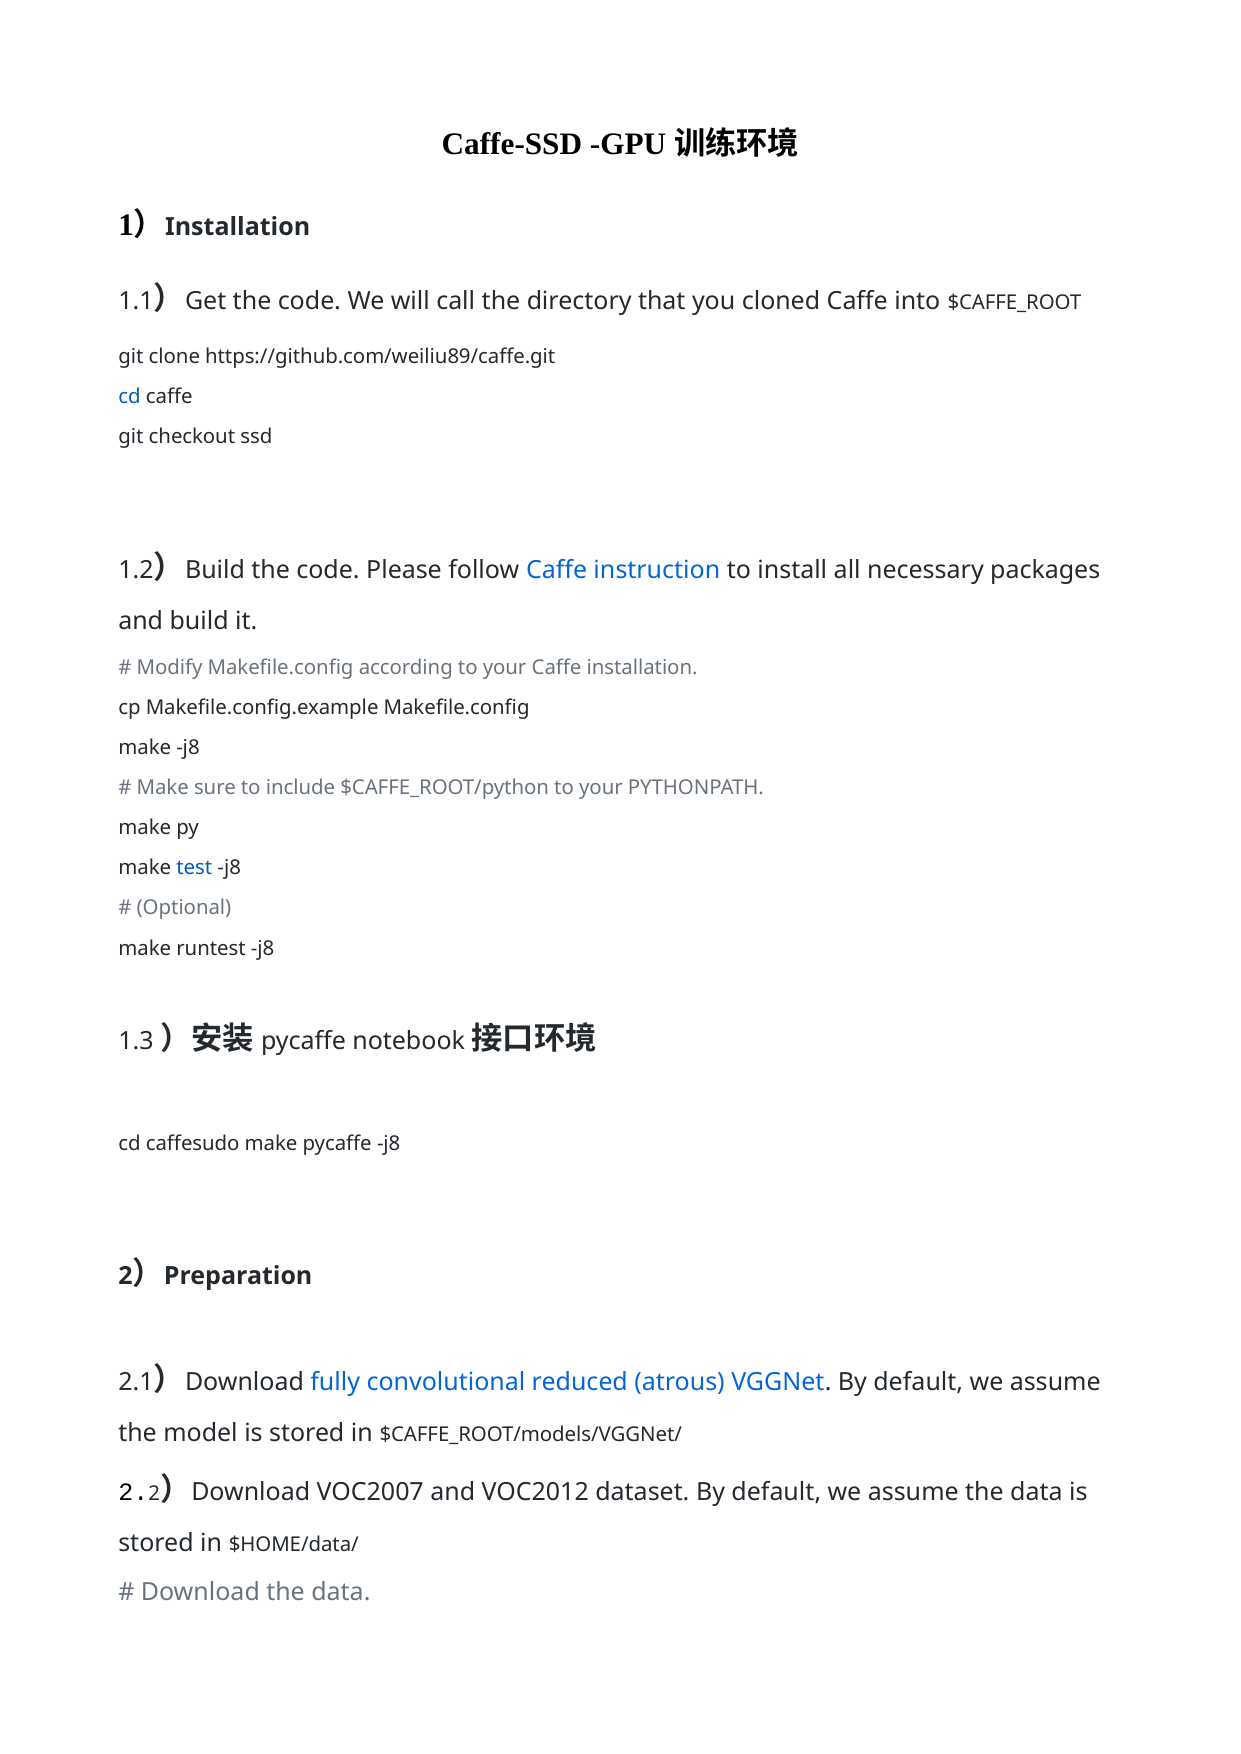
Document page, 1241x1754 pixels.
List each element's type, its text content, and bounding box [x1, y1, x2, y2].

text # Download the data. [118, 1574, 1122, 1608]
text cp Makefile.config.example Makefile.config [118, 692, 1122, 720]
text git clone https://github.com/weiliu89/caffe.git [118, 342, 1122, 370]
text make py [118, 813, 1122, 841]
text 2.1）Download fully convolutional reduced (atrous) VGGNet. By default, we assume the model is stored in $CAFFE_ROOT/models/VGGNet/ [118, 1354, 1122, 1449]
text make -j8 [118, 733, 1122, 760]
text git checkout ssd [118, 422, 1122, 450]
text # Modify Makefile.config according to your Caffe installation. [118, 652, 1122, 680]
text make test -j8 [118, 853, 1122, 881]
text Caffe-SSD -GPU 训练环境 [118, 118, 1122, 163]
text 1.1）Get the code. We will call the directory that you cloned Caffe into $CAFFE_ROOT [118, 273, 1122, 318]
text 1.2）Build the code. Please follow Caffe instruction to install all necessary packages and build it. [118, 542, 1122, 637]
text # Make sure to include $CAFFE_ROOT/python to your PYTHONPATH. [118, 773, 1122, 800]
text # (Optional) [118, 893, 1122, 921]
text 2.2）Download VOC2007 and VOC2012 dataset. By default, we assume the data is stored in $HOME/data/ [118, 1464, 1122, 1559]
text cd caffe [118, 382, 1122, 410]
text cd caffesudo make pycaffe -j8 [118, 1128, 1122, 1156]
subtitle 2）Preparation [118, 1248, 1122, 1294]
text make runtest -j8 [118, 933, 1122, 961]
text 1）Installation [118, 199, 1122, 244]
text 1.3 ）安装 pycaffe notebook 接口环境 [118, 1013, 1122, 1058]
